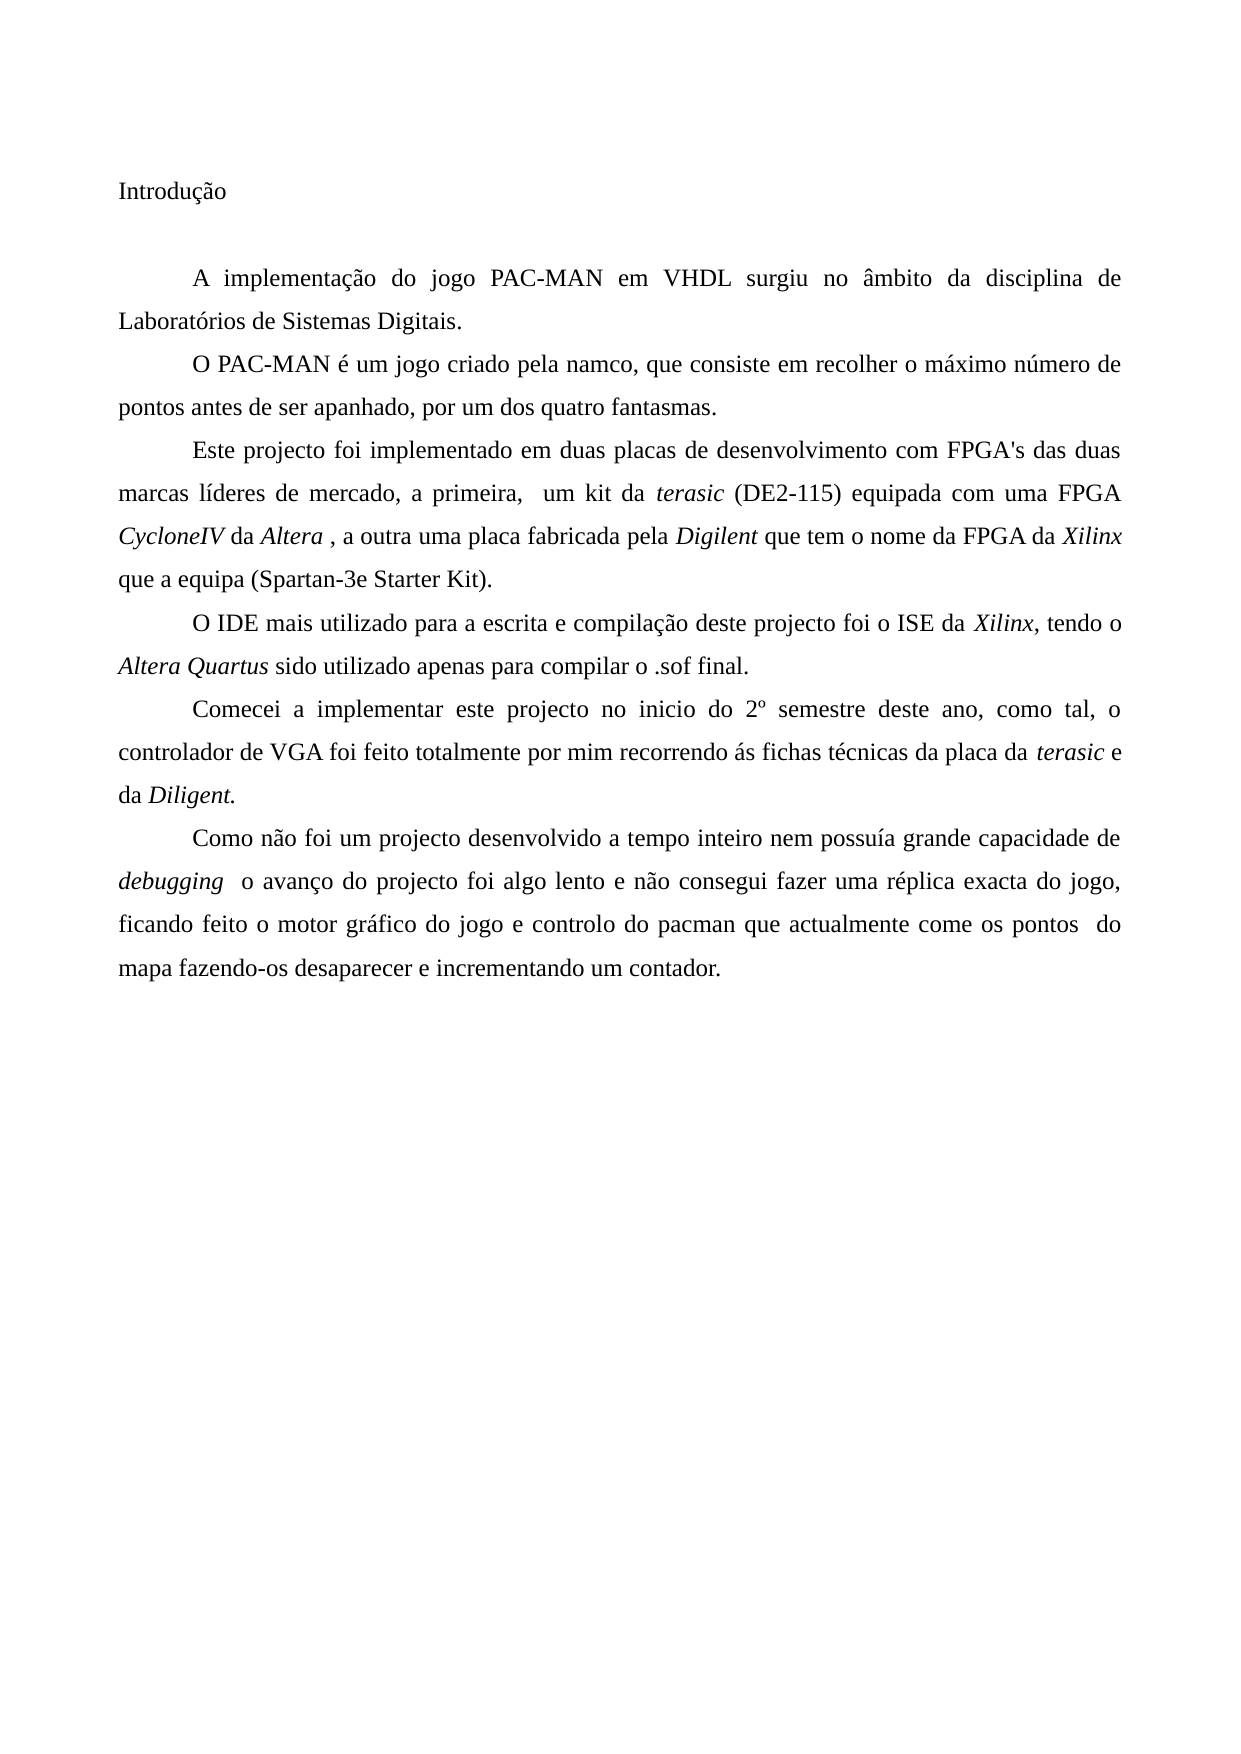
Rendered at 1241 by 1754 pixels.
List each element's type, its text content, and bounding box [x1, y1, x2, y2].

text Comecei a implementar este projecto no inicio do 2º semestre deste ano, como tal, o controlador de VGA foi feito totalmente por mim recorrendo ás fichas técnicas da placa da terasic e da Diligent. [118, 694, 1122, 809]
text Este projecto foi implementado em duas placas de desenvolvimento com FPGA's das duas marcas líderes de mercado, a primeira, um kit da terasic (DE2-115) equipada com uma FPGA CycloneIV da Altera , a outra uma placa fabricada pela Digilent que tem o nome da FPGA da Xilinx que a equipa (Spartan-3e Starter Kit). [118, 435, 1122, 593]
text Introdução [118, 176, 1122, 205]
text O IDE mais utilizado para a escrita e compilação deste projecto foi o ISE da Xilinx, tendo o Altera Quartus sido utilizado apenas para compilar o .sof final. [118, 608, 1122, 679]
text Como não foi um projecto desenvolvido a tempo inteiro nem possuía grande capacidade de debugging o avanço do projecto foi algo lento e não consegui fazer uma réplica exacta do jogo, ficando feito o motor gráfico do jogo e controlo do pacman que actualmente come os pontos do mapa fazendo-os desaparecer e incrementando um contador. [118, 823, 1122, 981]
text O PAC-MAN é um jogo criado pela namco, que consiste em recolher o máximo número de pontos antes de ser apanhado, por um dos quatro fantasmas. [118, 349, 1122, 421]
text A implementação do jogo PAC-MAN em VHDL surgiu no âmbito da disciplina de Laboratórios de Sistemas Digitais. [118, 263, 1122, 334]
